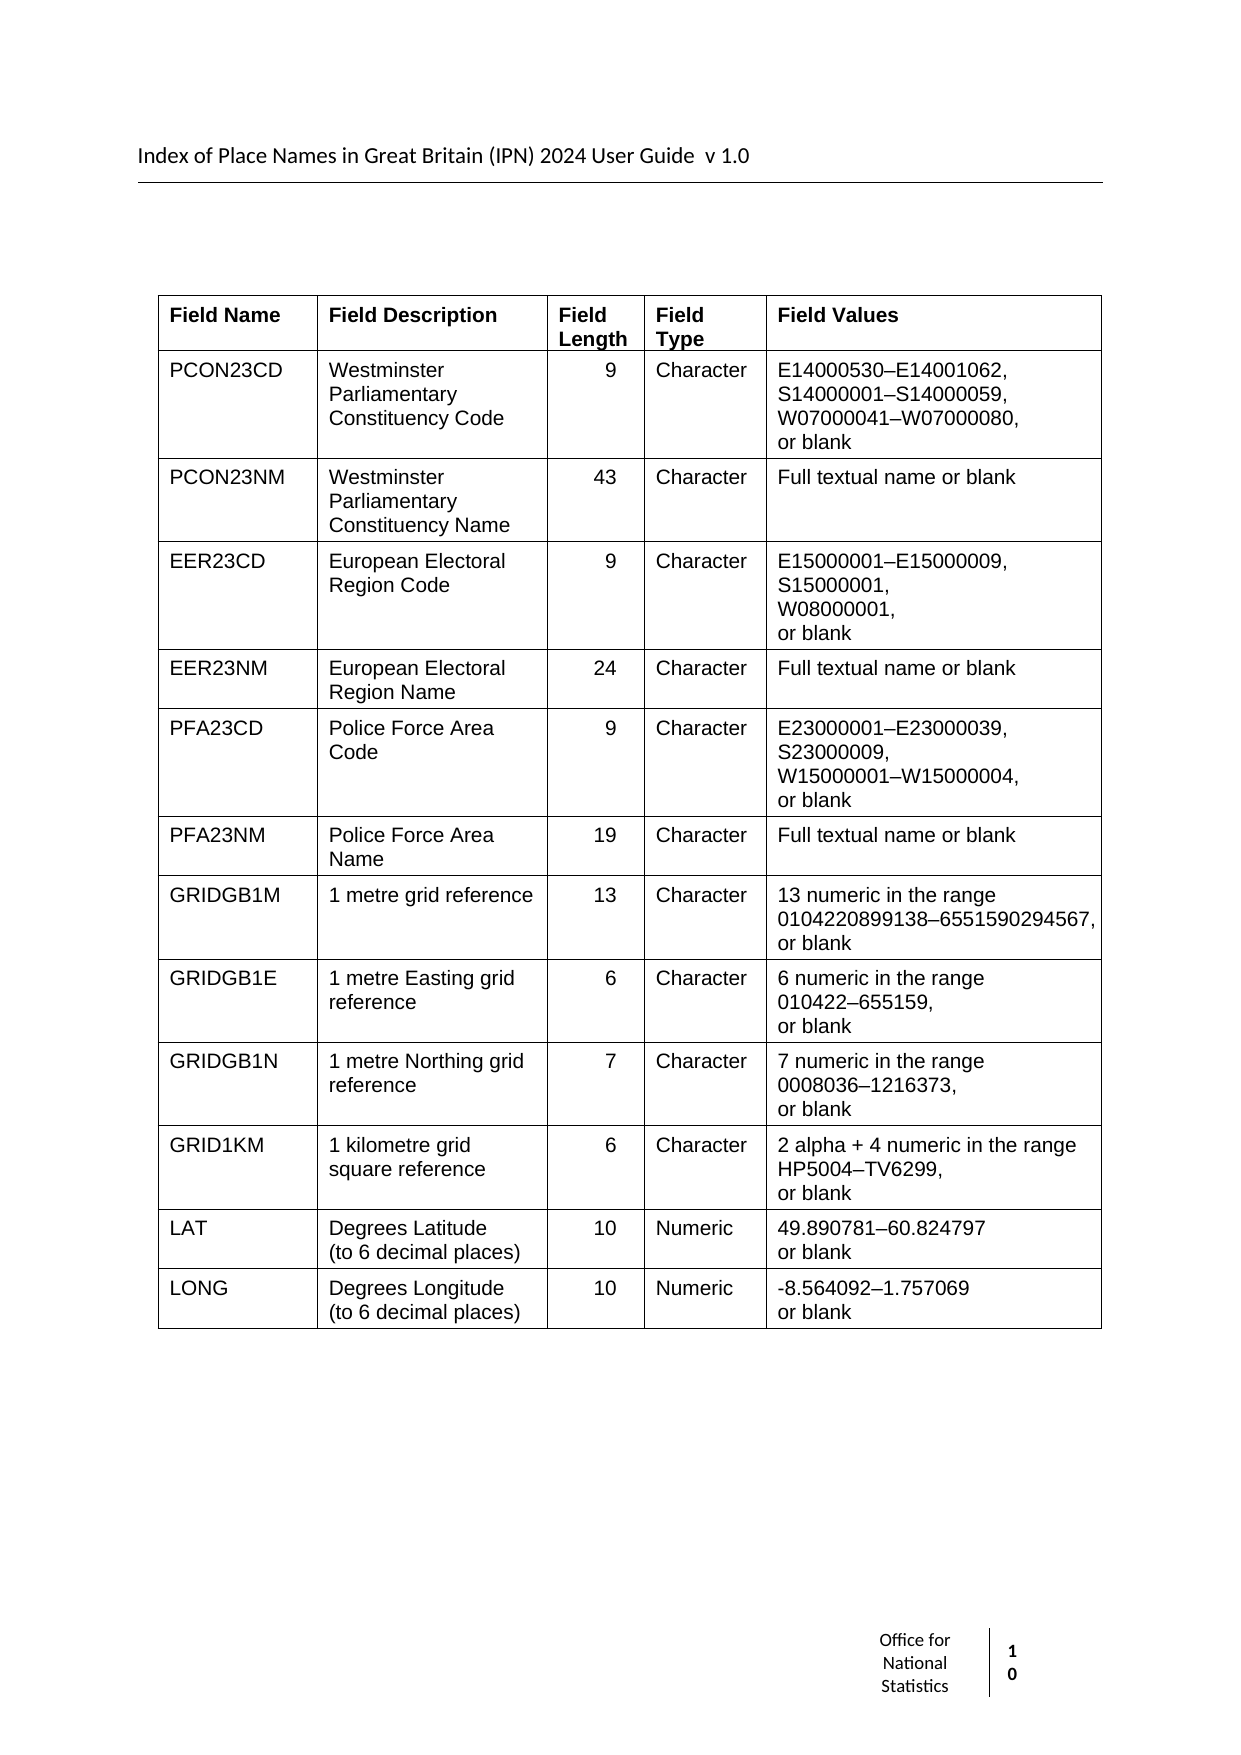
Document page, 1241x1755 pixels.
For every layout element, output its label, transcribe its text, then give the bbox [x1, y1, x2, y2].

table_cell Westminster Parliamentary Constituency Code [318, 351, 547, 458]
table_cell 13 [548, 876, 644, 958]
table_cell EER23NM [159, 650, 317, 708]
table_cell Police Force Area Name [318, 817, 547, 875]
table_cell Numeric [645, 1210, 766, 1268]
table_cell Full textual name or blank [767, 650, 1101, 708]
table_cell 6 [548, 1126, 644, 1209]
table_cell 43 [548, 459, 644, 541]
table_header Field Description [318, 296, 547, 350]
table_cell 1 metre Northing grid reference [318, 1043, 547, 1125]
table_cell Character [645, 459, 766, 541]
table_cell 10 [548, 1269, 644, 1328]
table_header Field Name [159, 296, 317, 350]
table_cell Character [645, 351, 766, 458]
table_cell -8.564092–1.757069 or blank [767, 1269, 1101, 1328]
table_cell PCON23CD [159, 351, 317, 458]
table_cell Numeric [645, 1269, 766, 1328]
table_cell 9 [548, 542, 644, 649]
table_cell GRIDGB1N [159, 1043, 317, 1125]
table_cell 24 [548, 650, 644, 708]
table_cell Full textual name or blank [767, 459, 1101, 541]
table_cell 1 kilometre grid square reference [318, 1126, 547, 1209]
table_cell Character [645, 542, 766, 649]
table_cell LAT [159, 1210, 317, 1268]
table_cell Character [645, 1126, 766, 1209]
table_cell 19 [548, 817, 644, 875]
table_cell 7 numeric in the range 0008036–1216373, or blank [767, 1043, 1101, 1125]
table_cell Character [645, 650, 766, 708]
table_header Field Length [548, 296, 644, 350]
table_cell E14000530–E14001062, S14000001–S14000059, W07000041–W07000080, or blank [767, 351, 1101, 458]
table_cell Degrees Latitude (to 6 decimal places) [318, 1210, 547, 1268]
table_cell 10 [548, 1210, 644, 1268]
table_cell Character [645, 1043, 766, 1125]
table_cell EER23CD [159, 542, 317, 649]
table_cell 49.890781–60.824797 or blank [767, 1210, 1101, 1268]
table_cell Character [645, 709, 766, 816]
table_cell 7 [548, 1043, 644, 1125]
table_cell Full textual name or blank [767, 817, 1101, 875]
table_cell 1 metre grid reference [318, 876, 547, 958]
table_cell GRIDGB1M [159, 876, 317, 958]
table_cell 1 metre Easting grid reference [318, 960, 547, 1042]
table_cell 6 [548, 960, 644, 1042]
table_cell Police Force Area Code [318, 709, 547, 816]
table_cell European Electoral Region Code [318, 542, 547, 649]
table_cell GRID1KM [159, 1126, 317, 1209]
table_cell LONG [159, 1269, 317, 1328]
table_cell E15000001–E15000009, S15000001, W08000001, or blank [767, 542, 1101, 649]
table_cell 2 alpha + 4 numeric in the range HP5004–TV6299, or blank [767, 1126, 1101, 1209]
table_cell 13 numeric in the range 0104220899138–6551590294567, or blank [767, 876, 1101, 958]
table_cell Character [645, 876, 766, 958]
table_cell PFA23NM [159, 817, 317, 875]
table_cell Character [645, 817, 766, 875]
table_cell 9 [548, 351, 644, 458]
table_cell PCON23NM [159, 459, 317, 541]
table_cell PFA23CD [159, 709, 317, 816]
table_cell Character [645, 960, 766, 1042]
table_header Field Type [645, 296, 766, 350]
table_cell European Electoral Region Name [318, 650, 547, 708]
table_cell GRIDGB1E [159, 960, 317, 1042]
table_header Field Values [767, 296, 1101, 350]
table_cell Westminster Parliamentary Constituency Name [318, 459, 547, 541]
table_cell Degrees Longitude (to 6 decimal places) [318, 1269, 547, 1328]
table_cell 9 [548, 709, 644, 816]
table_cell 6 numeric in the range 010422–655159, or blank [767, 960, 1101, 1042]
table_cell E23000001–E23000039, S23000009, W15000001–W15000004, or blank [767, 709, 1101, 816]
